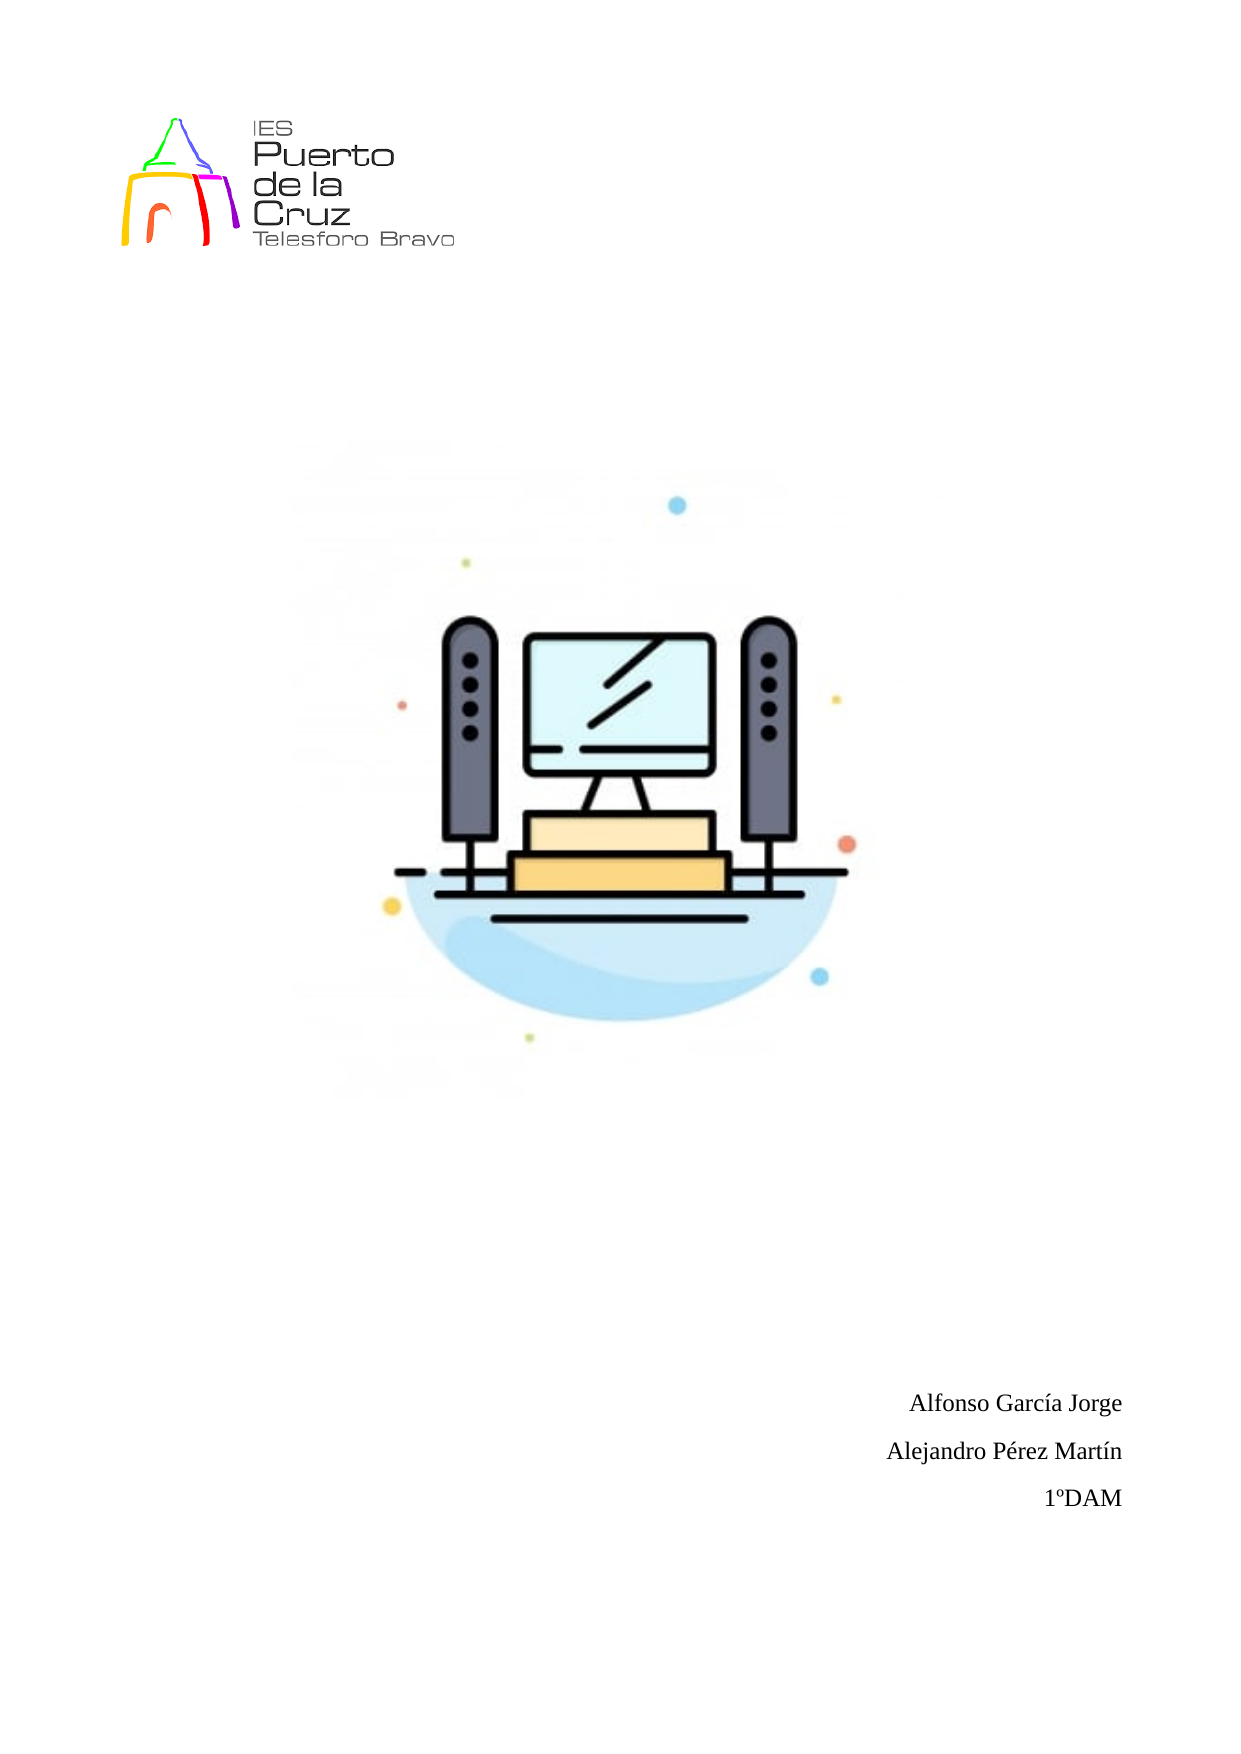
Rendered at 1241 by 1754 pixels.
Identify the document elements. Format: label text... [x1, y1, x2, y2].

text 1ºDAM [118, 1483, 1122, 1512]
text Alfonso García Jorge [118, 1388, 1122, 1417]
text Alejandro Pérez Martín [118, 1436, 1122, 1464]
picture [121, 118, 454, 246]
picture [290, 440, 950, 1100]
